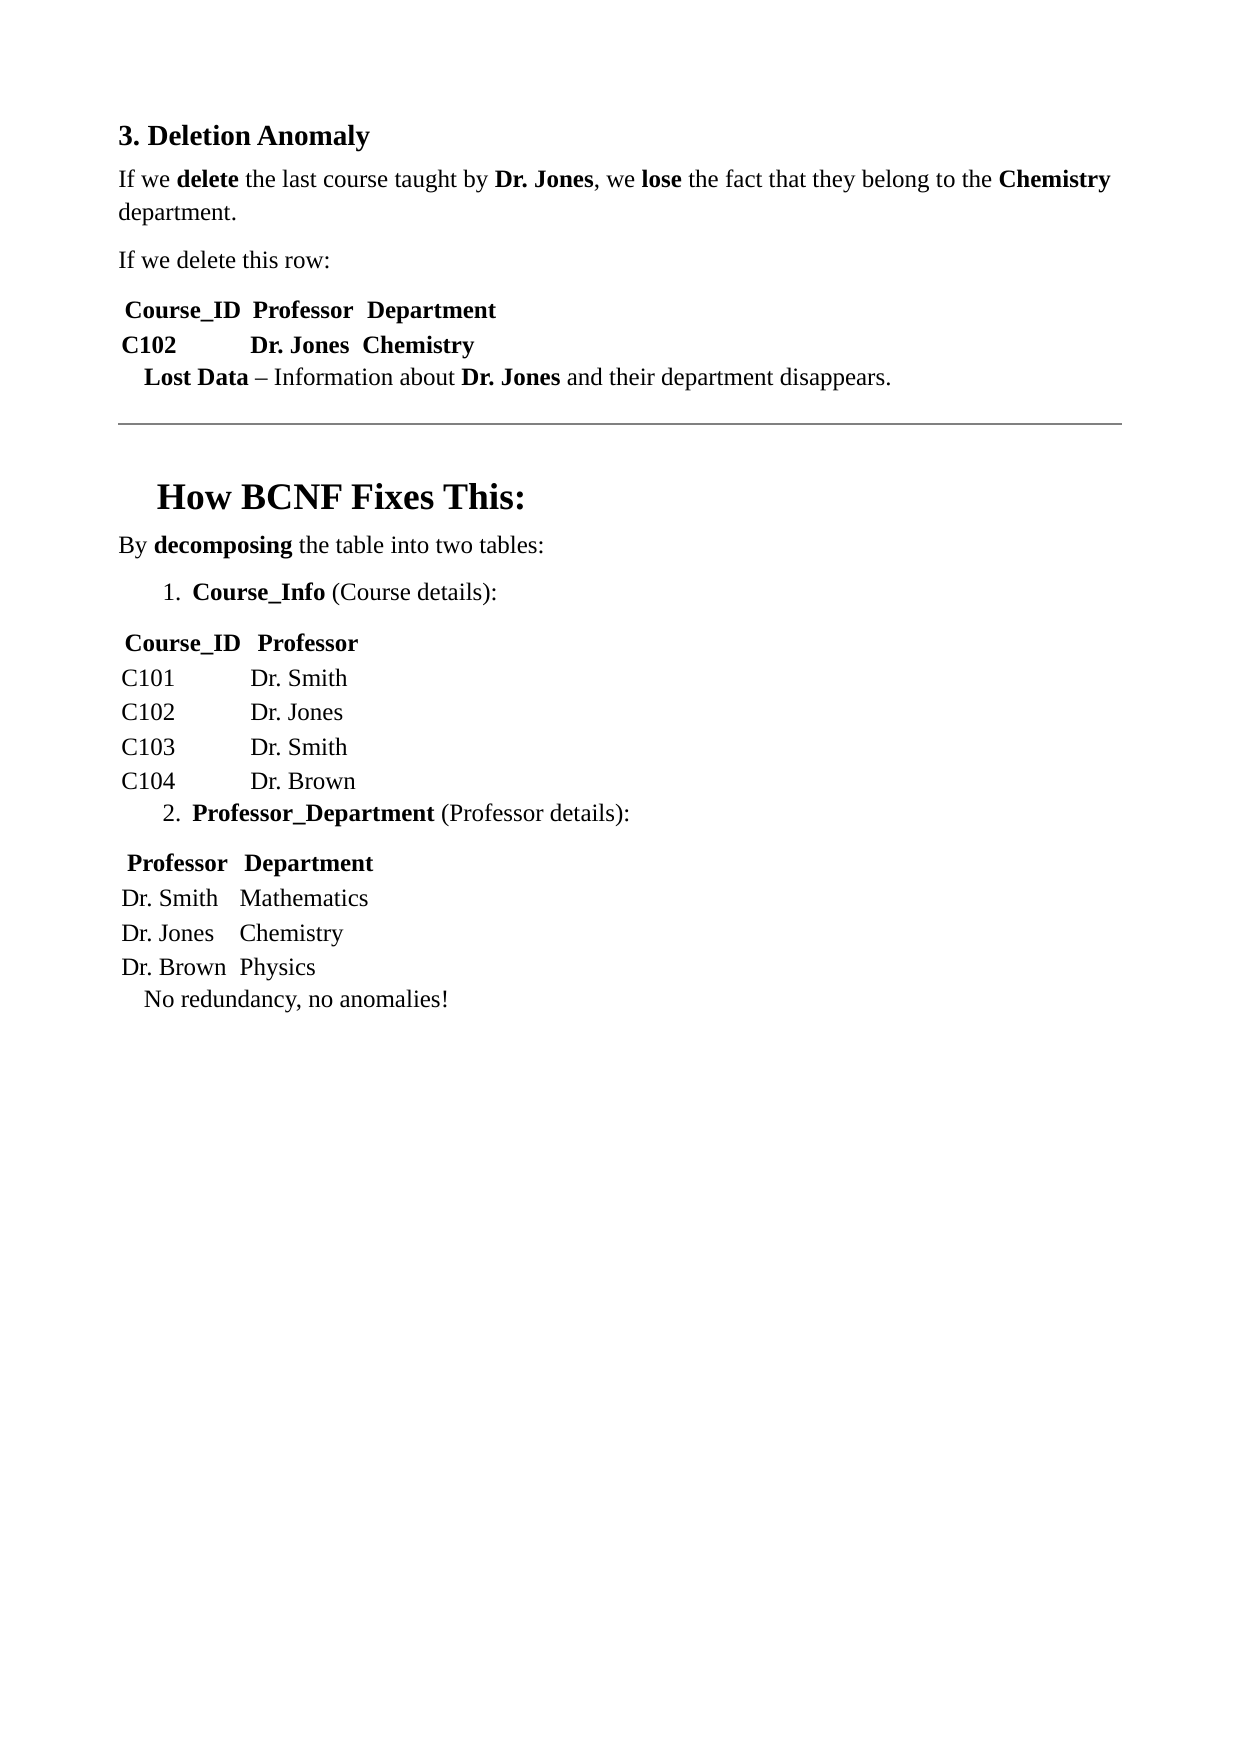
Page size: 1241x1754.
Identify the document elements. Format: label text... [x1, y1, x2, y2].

table_cell Dr. Smith [247, 660, 369, 694]
list Professor_Department (Professor details): [162, 798, 1122, 827]
table_header Department [236, 846, 381, 880]
table_cell Dr. Smith [247, 729, 369, 763]
text If we delete the last course taught by Dr. Jones, we lose the fact that they belong to the Chemistry department. [118, 164, 1122, 226]
list Course_Info (Course details): [162, 577, 1122, 606]
table_cell C104 [118, 764, 247, 798]
table_cell C102 [118, 694, 247, 729]
text ✅ No redundancy, no anomalies! [118, 984, 1122, 1013]
table_cell C102 [118, 327, 247, 362]
table_header Course_ID [118, 625, 247, 660]
subtitle ✅ How BCNF Fixes This: [118, 474, 1122, 517]
table_header Professor [247, 293, 359, 327]
table_header Professor [118, 846, 236, 880]
text If we delete this row: [118, 245, 1122, 273]
subtitle 3. Deletion Anomaly [118, 118, 1122, 152]
table_cell Dr. Jones [247, 327, 359, 362]
table_cell Dr. Jones [247, 694, 369, 729]
table_cell Dr. Brown [247, 764, 369, 798]
table_cell Dr. Jones [118, 915, 236, 949]
text ✅ Lost Data – Information about Dr. Jones and their department disappears. [118, 362, 1122, 390]
table_cell Dr. Smith [118, 880, 236, 915]
table_cell Physics [236, 949, 381, 984]
table_cell Mathematics [236, 880, 381, 915]
table_header Professor [247, 625, 369, 660]
table_cell C101 [118, 660, 247, 694]
table_header Course_ID [118, 293, 247, 327]
table_cell Chemistry [359, 327, 504, 362]
text By decomposing the table into two tables: [118, 530, 1122, 559]
table_cell C103 [118, 729, 247, 763]
table_cell Dr. Brown [118, 949, 236, 984]
table_cell Chemistry [236, 915, 381, 949]
table_header Department [359, 293, 504, 327]
